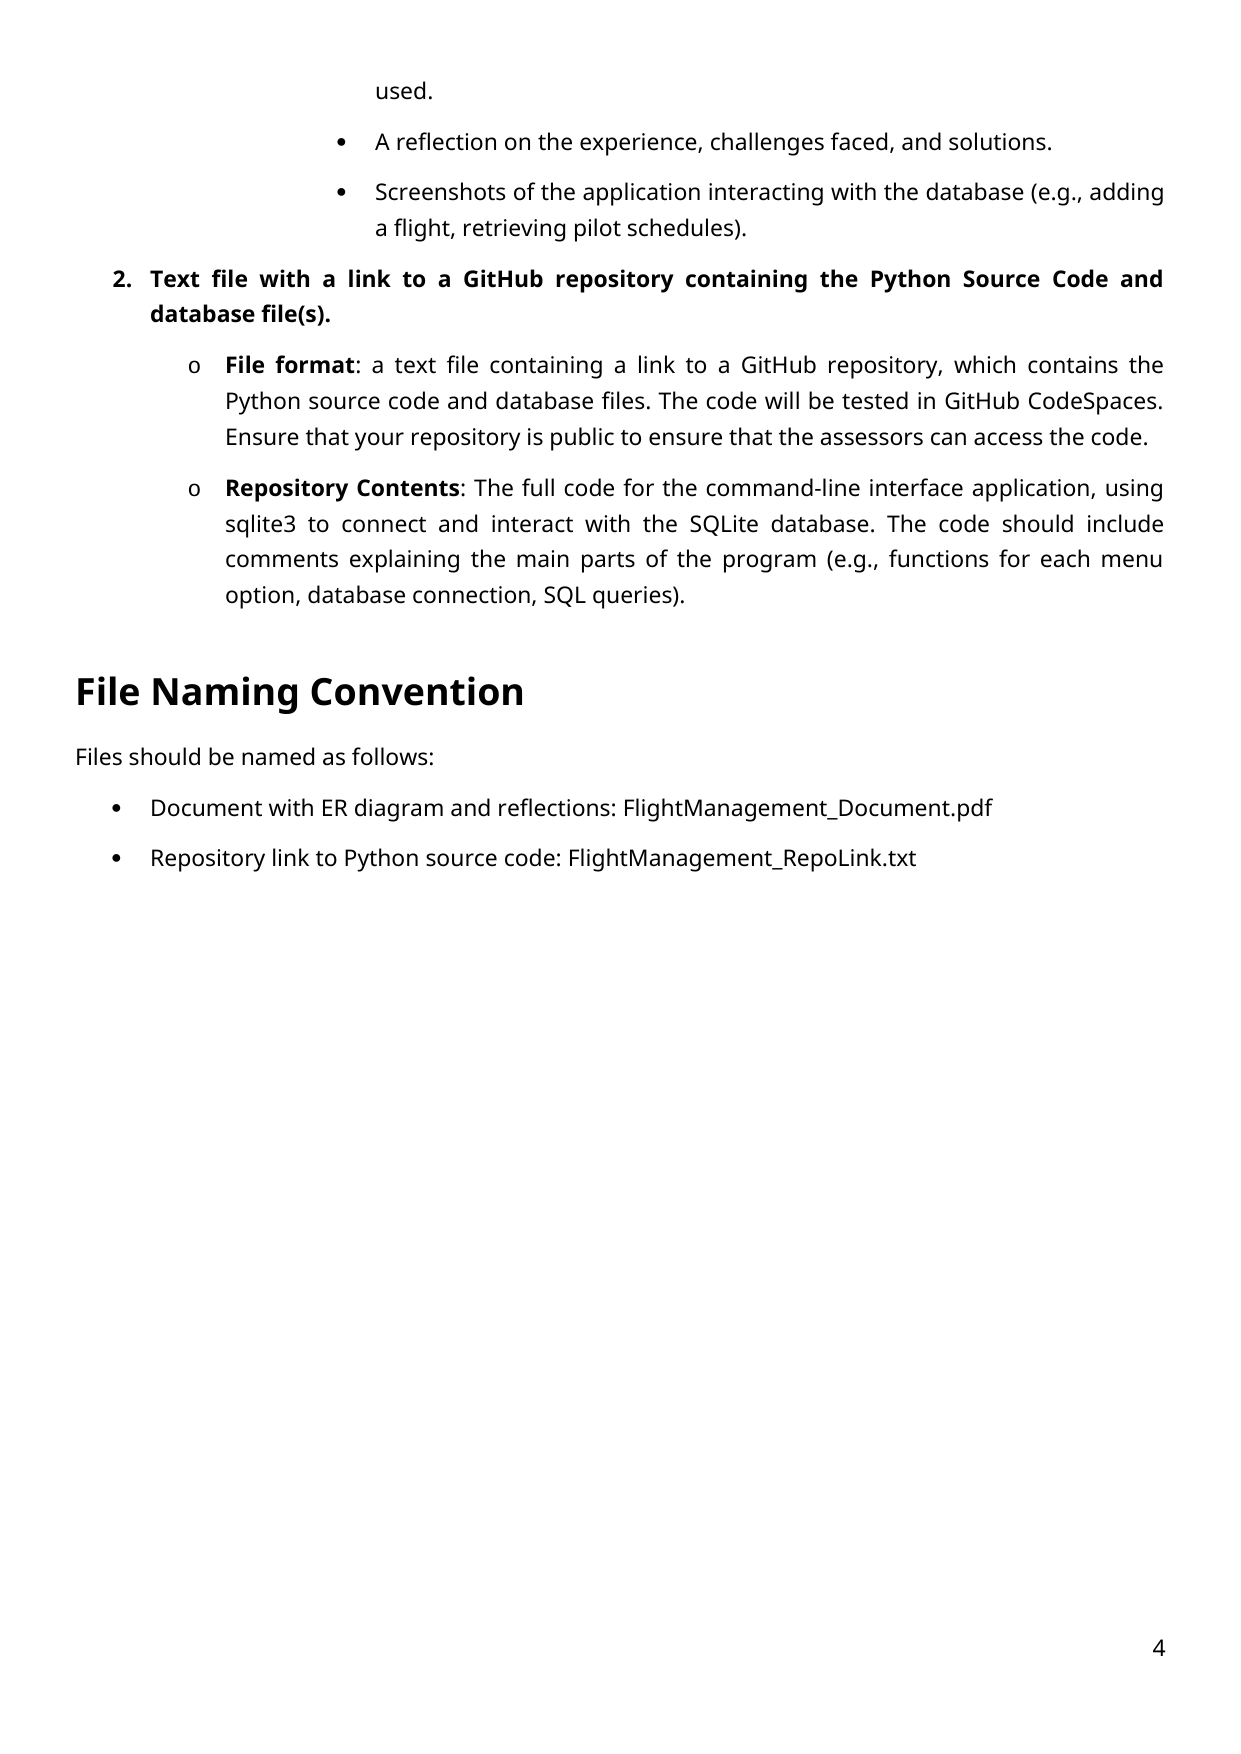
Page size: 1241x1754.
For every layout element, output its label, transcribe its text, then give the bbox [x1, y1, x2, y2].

list Screenshots of the application interacting with the database (e.g., adding a flight, retrieving pilot schedules). [337, 176, 1165, 243]
list A reflection on the experience, challenges faced, and solutions. [337, 126, 1165, 157]
list Repository link to Python source code: FlightManagement_RepoLink.txt [112, 842, 1165, 874]
list Document with ER diagram and reflections: FlightManagement_Document.pdf [112, 792, 1165, 823]
list Text file with a link to a GitHub repository containing the Python Source Code and database file(s). [112, 262, 1165, 330]
subtitle File Naming Convention [75, 665, 1165, 716]
list used. [337, 75, 1165, 106]
list Repository Contents: The full code for the command-line interface application, using sqlite3 to connect and interact with the SQLite database. The code should include comments explaining the main parts of the program (e.g., functions for each menu option, database connection, SQL queries). [187, 471, 1165, 611]
text Files should be named as follows: [75, 741, 1165, 773]
list File format: a text file containing a link to a GitHub repository, which contains the Python source code and database files. The code will be tested in GitHub CodeSpaces. Ensure that your repository is public to ensure that the assessors can access the code. [187, 349, 1165, 452]
